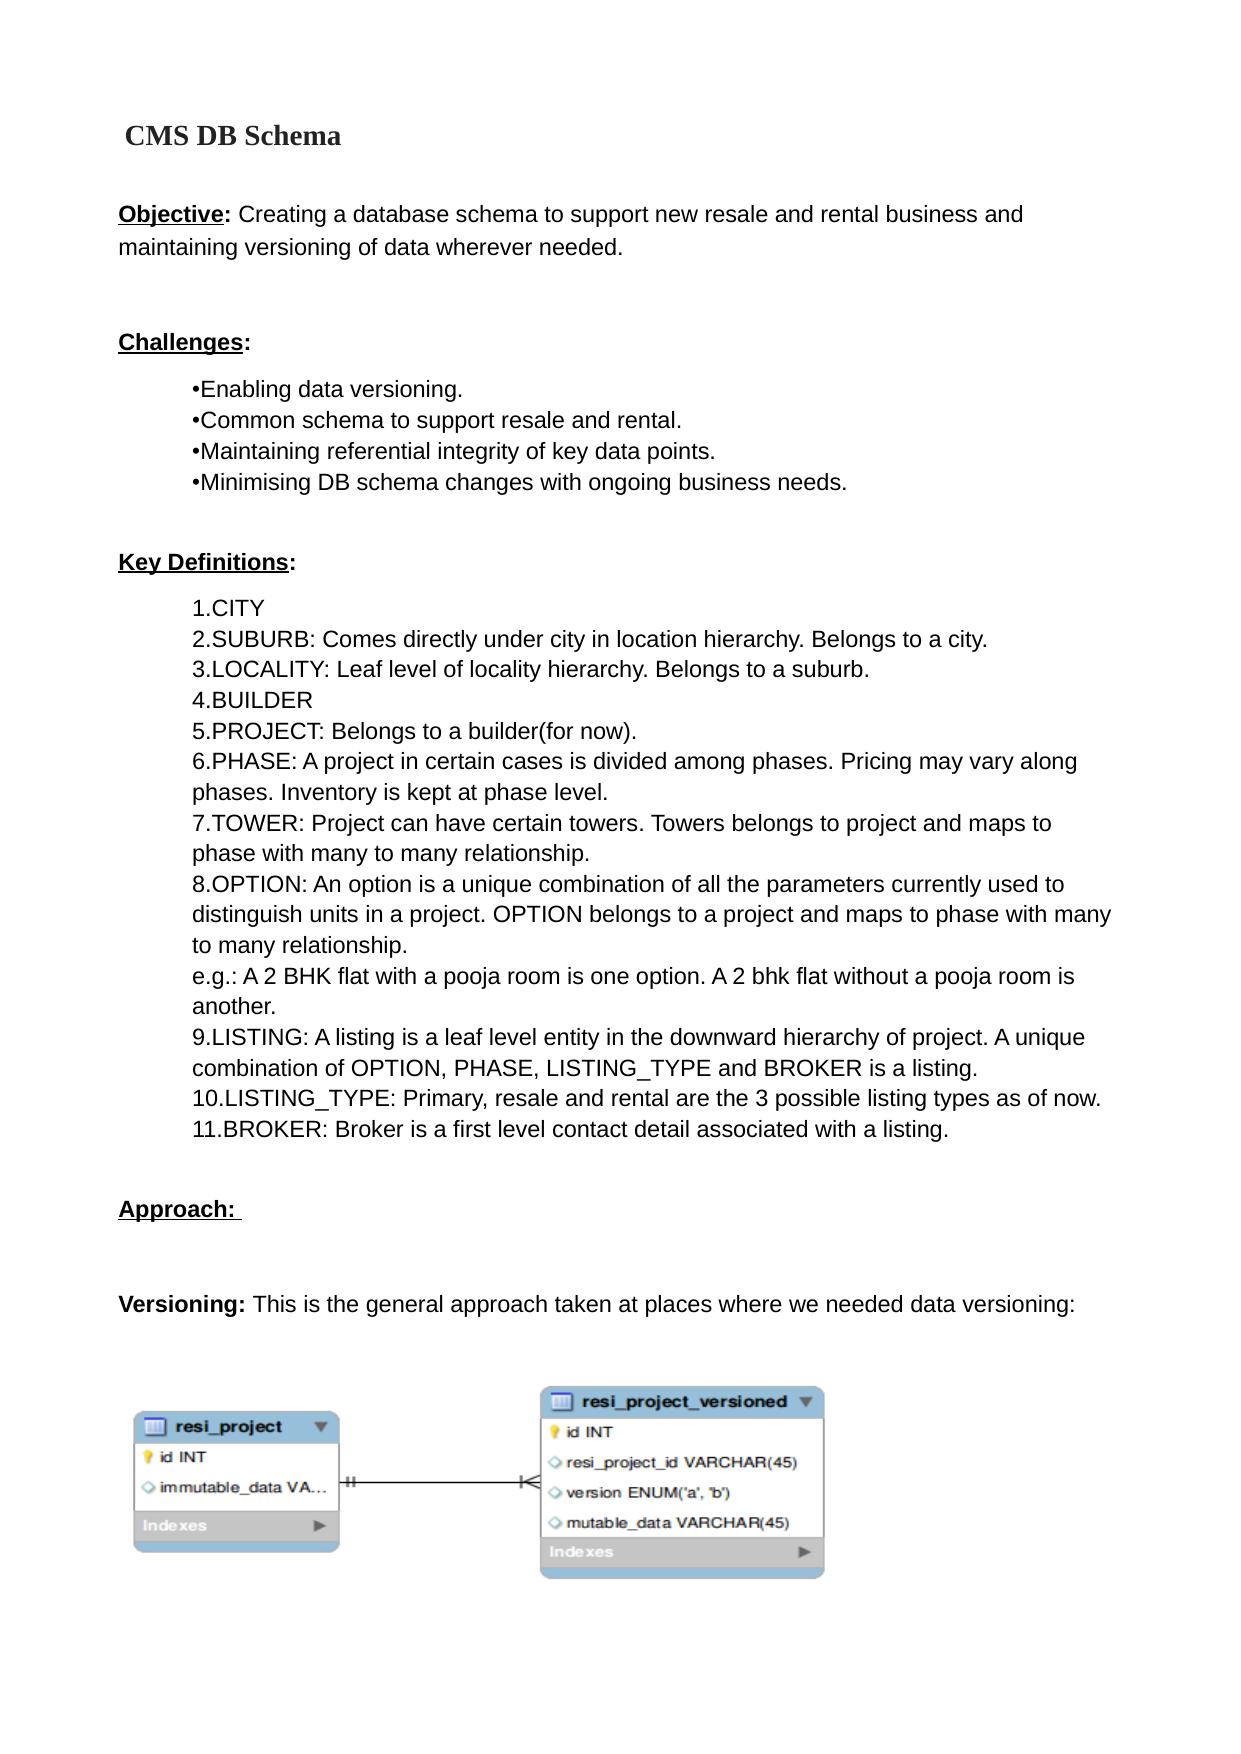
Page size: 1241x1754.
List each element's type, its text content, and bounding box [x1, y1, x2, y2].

list LOCALITY: Leaf level of locality hierarchy. Belongs to a suburb. [118, 656, 1122, 683]
list Maintaining referential integrity of key data points. [118, 437, 1122, 464]
list TOWER: Project can have certain towers. Towers belongs to project and maps to phase with many to many relationship. [118, 809, 1122, 867]
list SUBURB: Comes directly under city in location hierarchy. Belongs to a city. [118, 625, 1122, 652]
list BUILDER [118, 687, 1122, 713]
text Challenges: [118, 329, 1122, 356]
list PROJECT: Belongs to a builder(for now). [118, 717, 1122, 744]
list Common schema to support resale and rental. [118, 406, 1122, 433]
list CITY [118, 595, 1122, 622]
text CMS DB Schema [118, 118, 1122, 152]
text Versioning: This is the general approach taken at places where we needed data versioning: [118, 1291, 1122, 1318]
text Approach: [118, 1195, 1122, 1222]
text Key Definitions: [118, 548, 1122, 575]
text Objective: Creating a database schema to support new resale and rental business and maintaining versioning of data wherever needed. [118, 201, 1122, 260]
list Enabling data versioning. [118, 376, 1122, 403]
list LISTING: A listing is a leaf level entity in the downward hierarchy of project. A unique combination of OPTION, PHASE, LISTING_TYPE and BROKER is a listing. [118, 1023, 1122, 1081]
list BROKER: Broker is a first level contact detail associated with a listing. [118, 1115, 1122, 1142]
list PHASE: A project in certain cases is divided among phases. Pricing may vary along phases. Inventory is kept at phase level. [118, 748, 1122, 805]
list LISTING_TYPE: Primary, resale and rental are the 3 possible listing types as of now. [118, 1085, 1122, 1112]
picture [118, 1373, 839, 1591]
list OPTION: An option is a unique combination of all the parameters currently used to distinguish units in a project. OPTION belongs to a project and maps to phase with many to many relationship. e.g.: A 2 BHK flat with a pooja room is one option. A 2 bhk flat without a pooja room is another. [118, 870, 1122, 1020]
list Minimising DB schema changes with ongoing business needs. [118, 468, 1122, 495]
